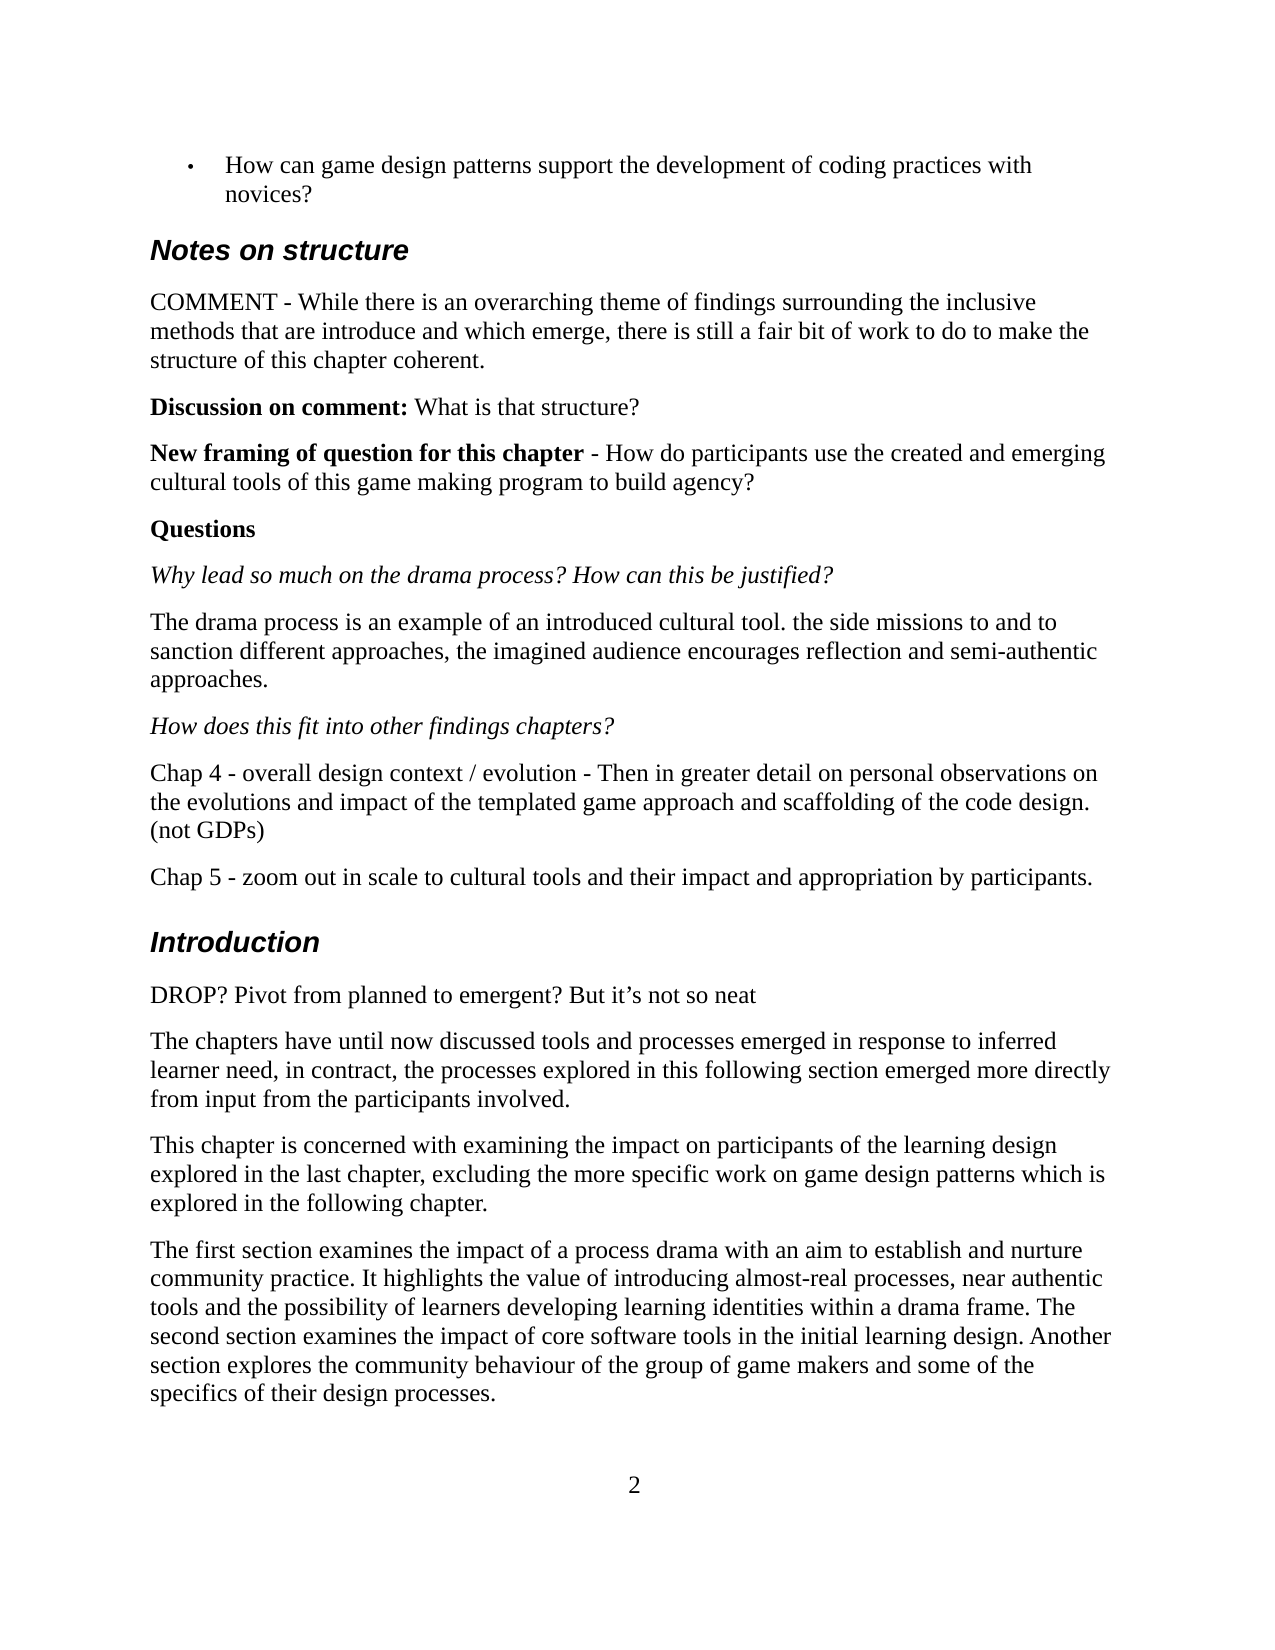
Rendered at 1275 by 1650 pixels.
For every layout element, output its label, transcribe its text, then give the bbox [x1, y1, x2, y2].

text The drama process is an example of an introduced cultural tool. the side missions to and to sanction different approaches, the imagined audience encourages reflection and semi-authentic approaches. [150, 607, 1125, 693]
text COMMENT - While there is an overarching theme of findings surrounding the inclusive methods that are introduce and which emerge, there is still a fair bit of work to do to make the structure of this chapter coherent. [150, 287, 1125, 374]
text This chapter is concerned with examining the impact on participants of the learning design explored in the last chapter, excluding the more specific work on game design patterns which is explored in the following chapter. [150, 1131, 1125, 1217]
text DROP? Pivot from planned to emergent? But it’s not so neat [150, 980, 1125, 1008]
subtitle Introduction [150, 925, 1125, 958]
text Questions [150, 514, 1125, 542]
text Chap 4 - overall design context / evolution - Then in greater detail on personal observations on the evolutions and impact of the templated game approach and scaffolding of the code design. (not GDPs) [150, 758, 1125, 844]
text The first section examines the impact of a process drama with an aim to establish and nurture community practice. It highlights the value of introducing almost-real processes, near authentic tools and the possibility of learners developing learning identities within a drama frame. The second section examines the impact of core software tools in the initial learning design. Another section explores the community behaviour of the group of game makers and some of the specifics of their design processes. [150, 1235, 1125, 1407]
text New framing of question for this chapter - How do participants use the created and emerging cultural tools of this game making program to build agency? [150, 438, 1125, 496]
text Chap 5 - zoom out in scale to cultural tools and their impact and appropriation by participants. [150, 862, 1125, 891]
text The chapters have until now discussed tools and processes emerged in response to inferred learner need, in contract, the processes explored in this following section emerged more directly from input from the participants involved. [150, 1026, 1125, 1113]
list How can game design patterns support the development of coding practices with novices? [187, 150, 1125, 207]
subtitle Notes on structure [150, 232, 1125, 266]
text Discussion on comment: What is that structure? [150, 392, 1125, 420]
text How does this fit into other findings chapters? [150, 711, 1125, 740]
text Why lead so much on the drama process? How can this be justified? [150, 560, 1125, 589]
